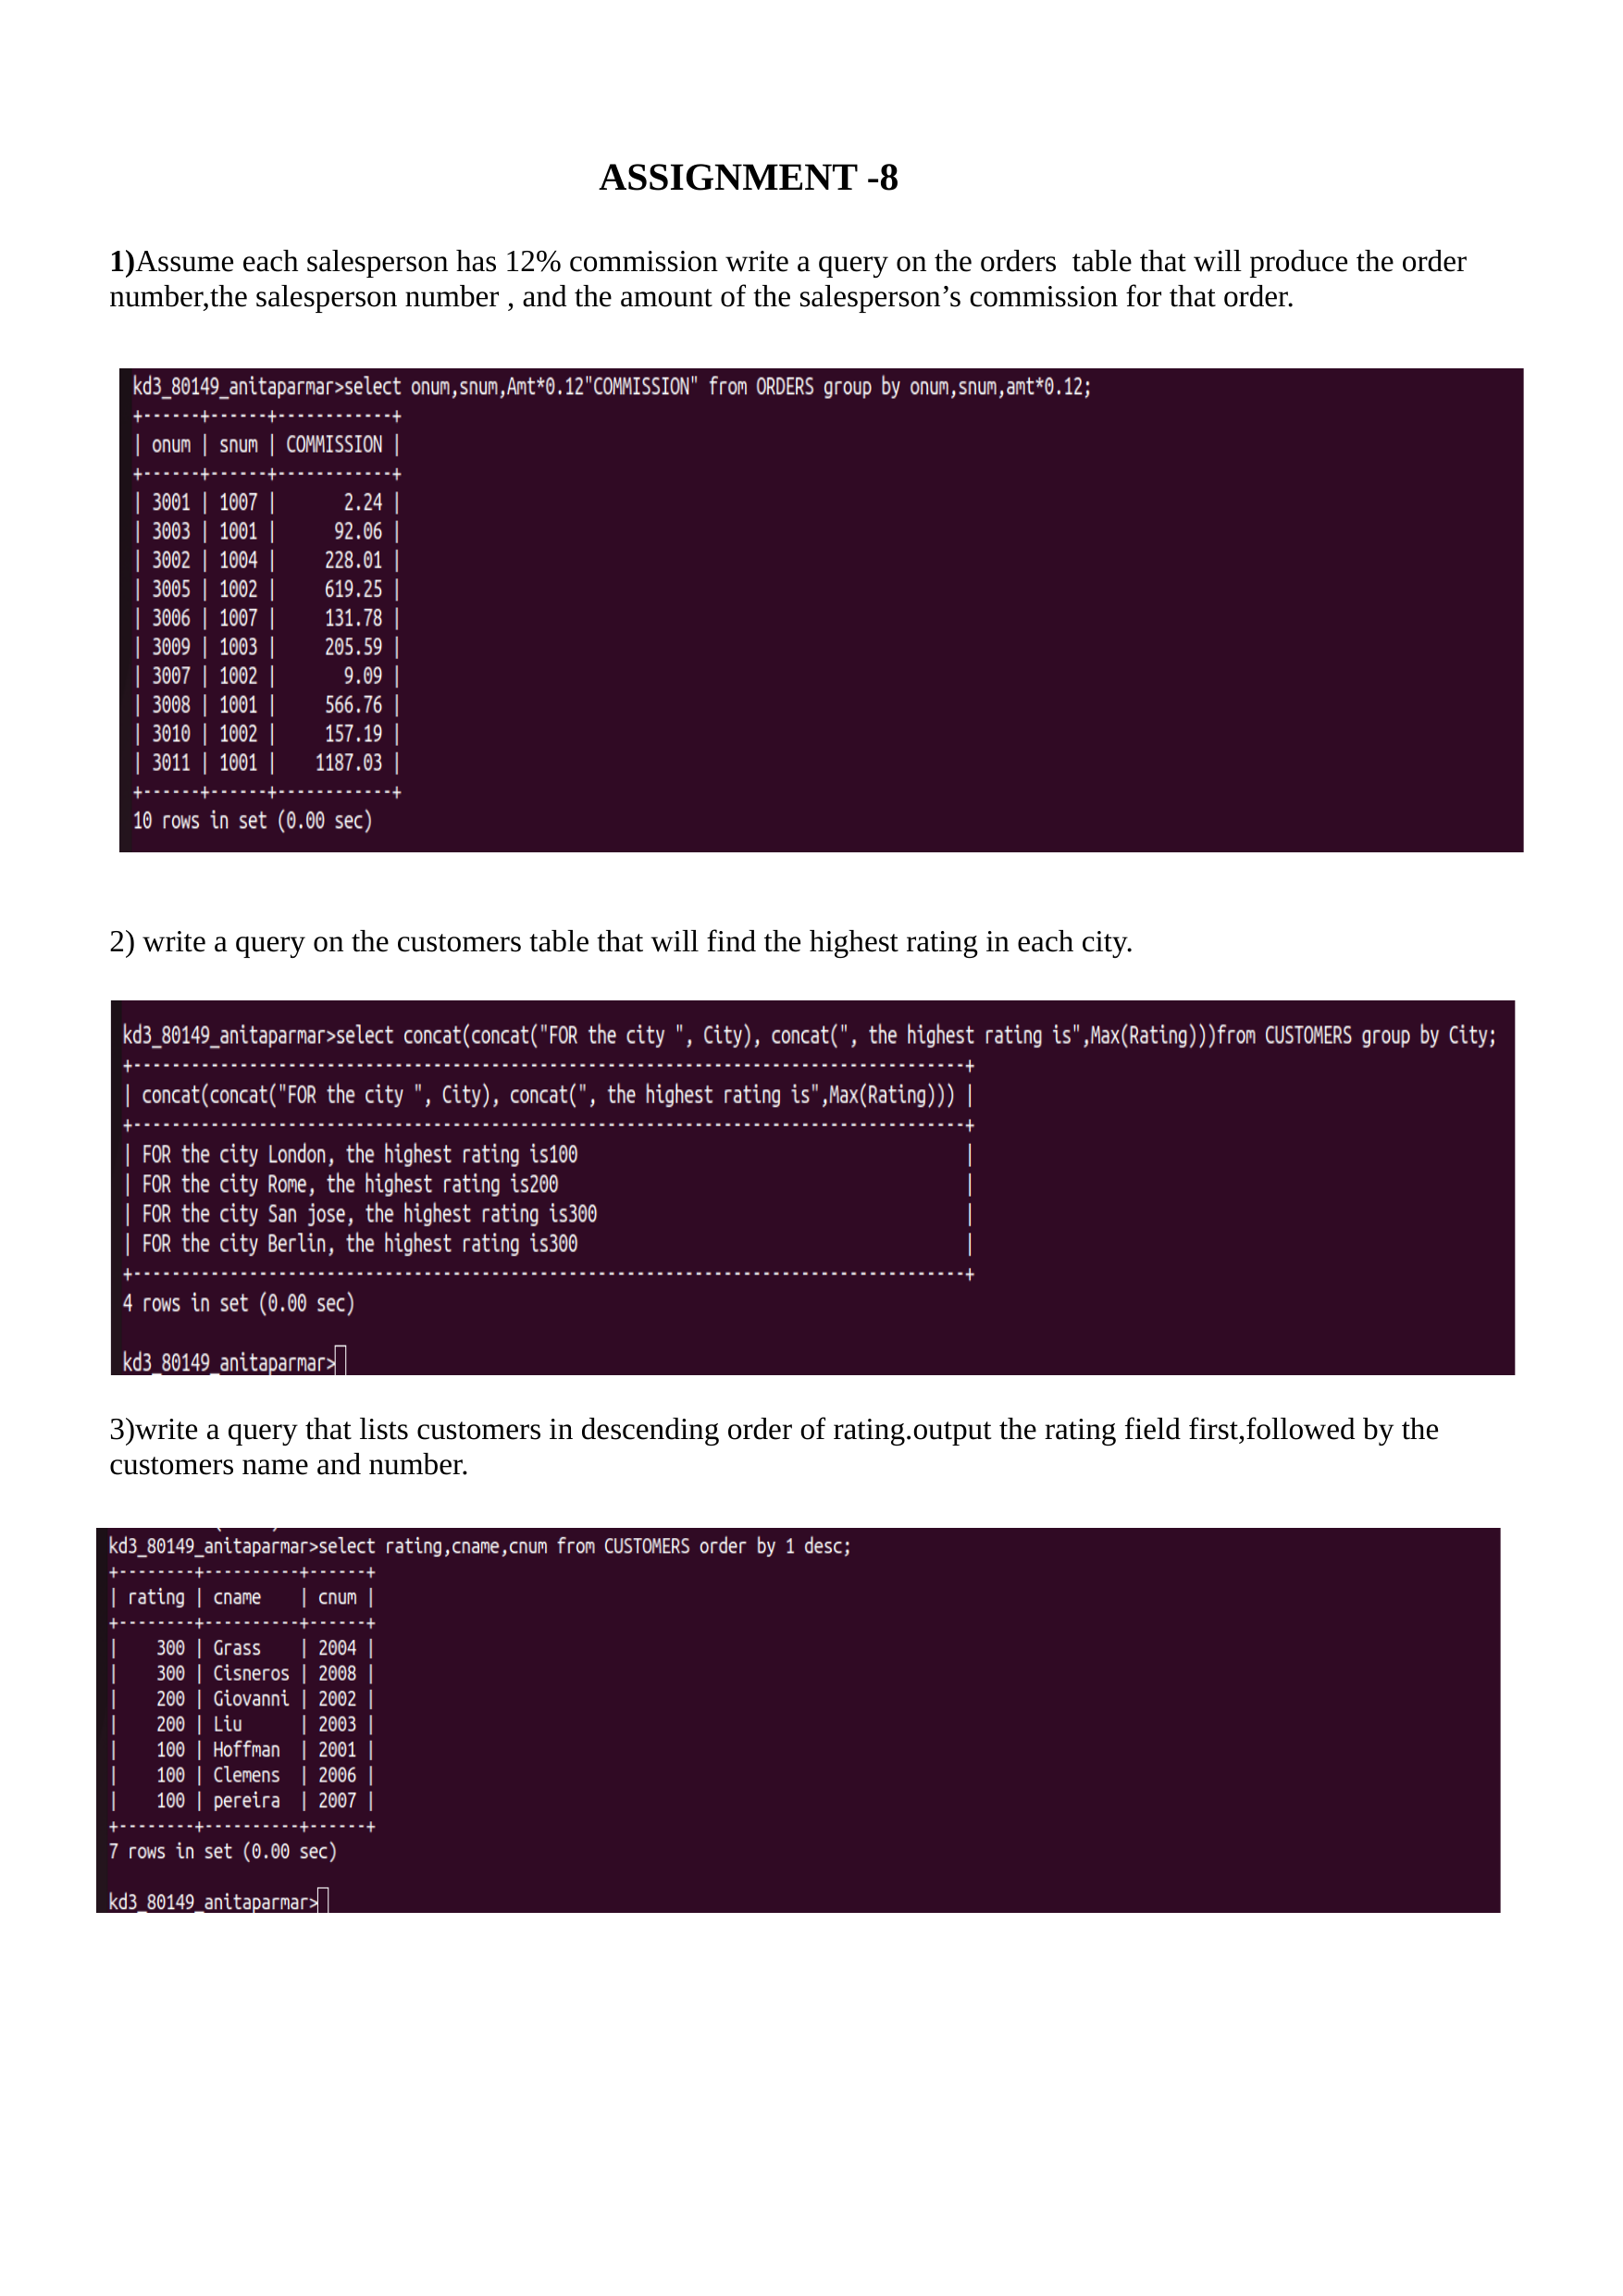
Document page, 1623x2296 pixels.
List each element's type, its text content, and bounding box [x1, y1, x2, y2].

text 3)write a query that lists customers in descending order of rating.output the rating field first,followed by the customers name and number. [109, 1410, 1514, 1482]
picture [110, 1000, 1516, 1375]
picture [96, 1528, 1501, 1913]
text 2) write a query on the customers table that will find the highest rating in each city. [109, 923, 1514, 959]
picture [119, 368, 1524, 852]
text 1)Assume each salesperson has 12% commission write a query on the orders table that will produce the order number,the salesperson number , and the amount of the salesperson’s commission for that order. [109, 242, 1514, 313]
text ASSIGNMENT -8 [109, 154, 1514, 198]
